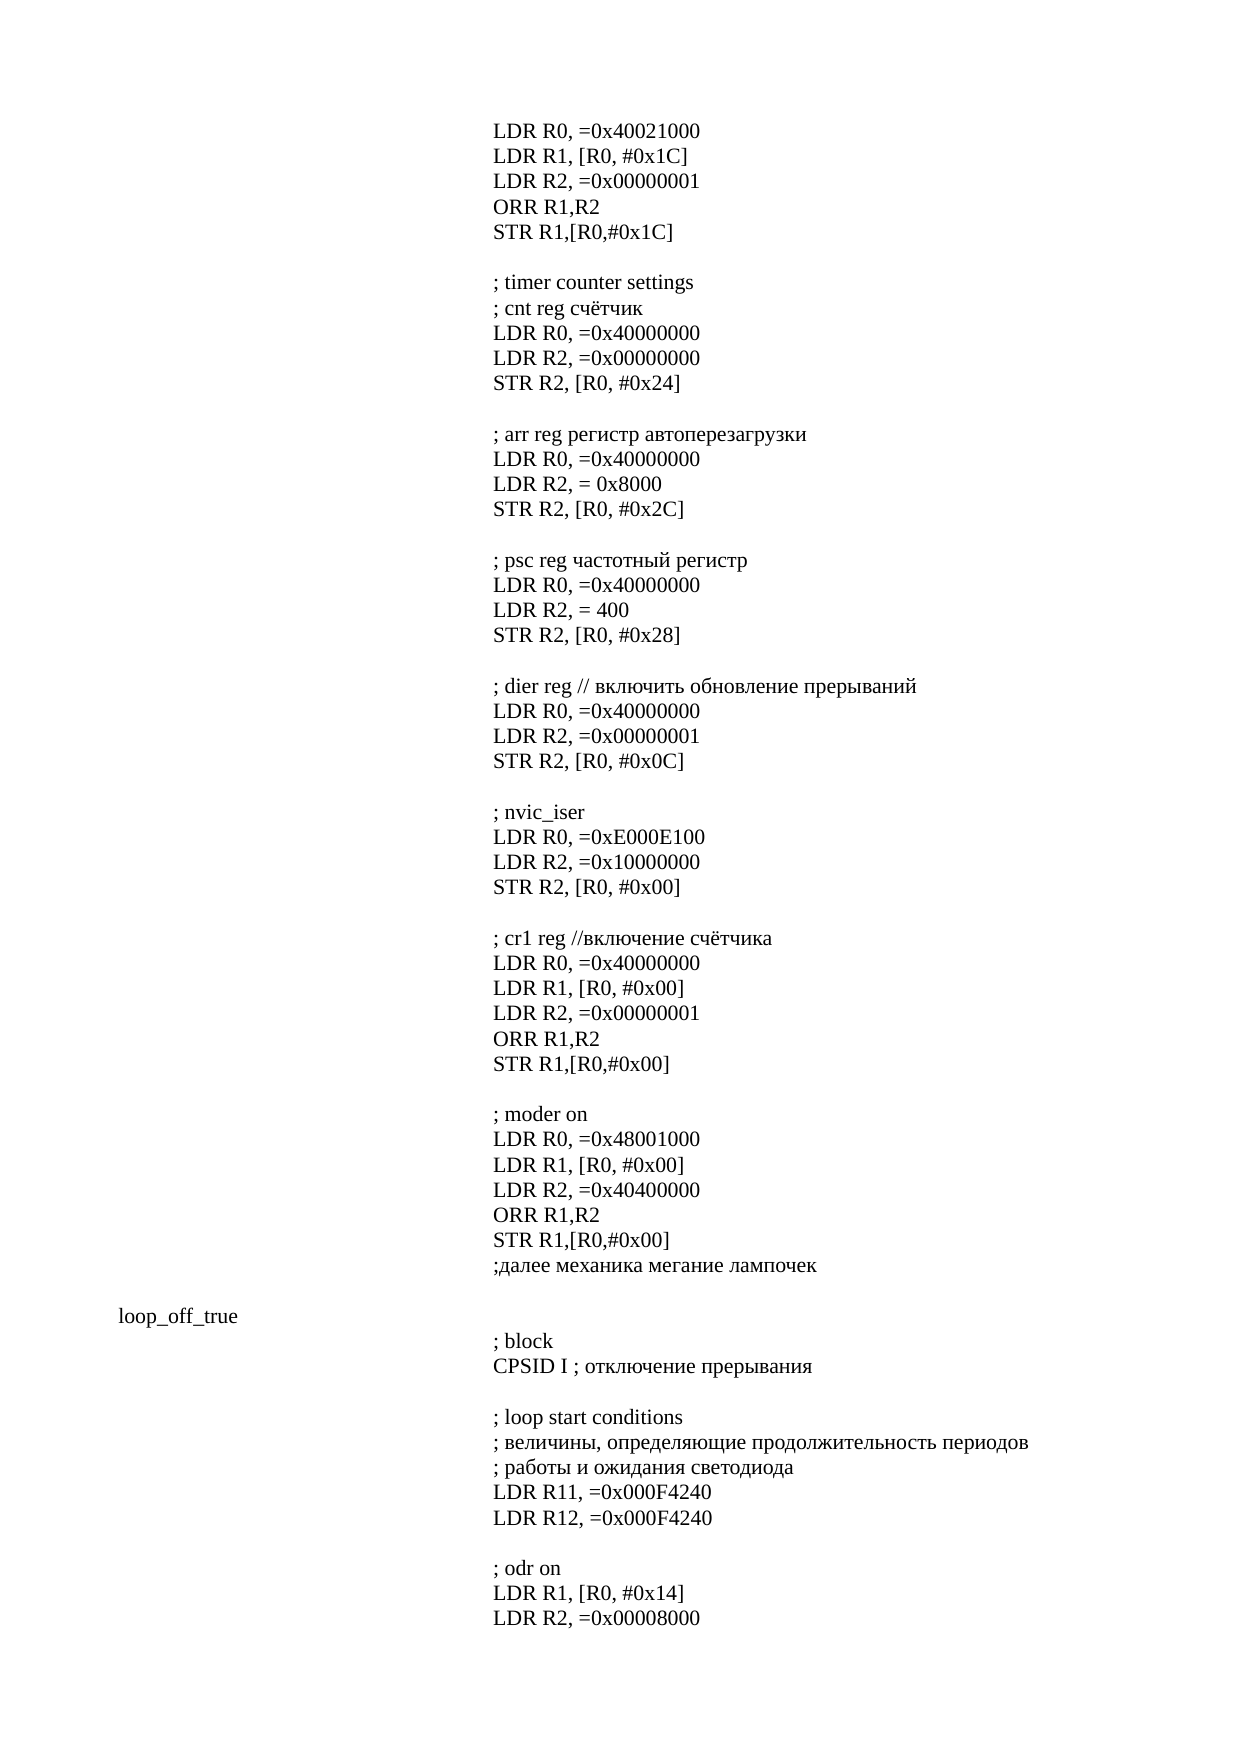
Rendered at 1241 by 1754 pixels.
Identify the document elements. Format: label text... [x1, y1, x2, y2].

text ; odr on [118, 1555, 1122, 1580]
text STR R1,[R0,#0x00] [118, 1227, 1122, 1252]
text ; nvic_iser [118, 799, 1122, 824]
text ; работы и ожидания светодиода [118, 1454, 1122, 1479]
text LDR R0, =0x40000000 [118, 698, 1122, 723]
text LDR R0, =0xE000E100 [118, 824, 1122, 849]
text ; cr1 reg //включение счётчика [118, 925, 1122, 950]
text ORR R1,R2 [118, 1026, 1122, 1051]
text LDR R2, = 0x8000 [118, 471, 1122, 496]
text LDR R2, =0x00000001 [118, 168, 1122, 194]
text ; timer counter settings [118, 269, 1122, 294]
text ; cnt reg счётчик [118, 294, 1122, 320]
text loop_off_true [118, 1303, 1122, 1328]
text STR R2, [R0, #0x24] [118, 370, 1122, 395]
text LDR R2, =0x00008000 [118, 1605, 1122, 1631]
text ; величины, определяющие продолжительность периодов [118, 1429, 1122, 1454]
text STR R2, [R0, #0x28] [118, 622, 1122, 647]
text STR R2, [R0, #0x00] [118, 874, 1122, 899]
text STR R1,[R0,#0x00] [118, 1051, 1122, 1076]
text LDR R2, =0x00000000 [118, 345, 1122, 370]
text LDR R2, =0x40400000 [118, 1177, 1122, 1202]
text LDR R11, =0x000F4240 [118, 1479, 1122, 1504]
text LDR R1, [R0, #0x00] [118, 975, 1122, 1000]
text ; psc reg частотный регистр [118, 547, 1122, 572]
text ORR R1,R2 [118, 1202, 1122, 1227]
text ORR R1,R2 [118, 194, 1122, 219]
text LDR R0, =0x40000000 [118, 950, 1122, 975]
text LDR R0, =0x40000000 [118, 446, 1122, 471]
text STR R2, [R0, #0x0C] [118, 748, 1122, 773]
text LDR R12, =0x000F4240 [118, 1504, 1122, 1530]
text LDR R2, =0x00000001 [118, 1000, 1122, 1026]
text ; block [118, 1328, 1122, 1353]
text STR R2, [R0, #0x2C] [118, 496, 1122, 521]
text LDR R0, =0x40000000 [118, 572, 1122, 597]
text LDR R2, =0x00000001 [118, 723, 1122, 748]
text STR R1,[R0,#0x1C] [118, 219, 1122, 244]
text LDR R1, [R0, #0x1C] [118, 143, 1122, 168]
text ; moder on [118, 1101, 1122, 1126]
text LDR R1, [R0, #0x00] [118, 1152, 1122, 1177]
text LDR R1, [R0, #0x14] [118, 1580, 1122, 1605]
text ;далее механика мегание лампочек [118, 1252, 1122, 1278]
text LDR R0, =0x40021000 [118, 118, 1122, 143]
text CPSID I ; отключение прерывания [118, 1353, 1122, 1378]
text ; loop start conditions [118, 1404, 1122, 1429]
text LDR R0, =0x40000000 [118, 320, 1122, 345]
text LDR R2, = 400 [118, 597, 1122, 622]
text LDR R2, =0x10000000 [118, 849, 1122, 874]
text ; dier reg // включить обновление прерываний [118, 673, 1122, 698]
text ; arr reg регистр автоперезагрузки [118, 421, 1122, 446]
text LDR R0, =0x48001000 [118, 1126, 1122, 1152]
